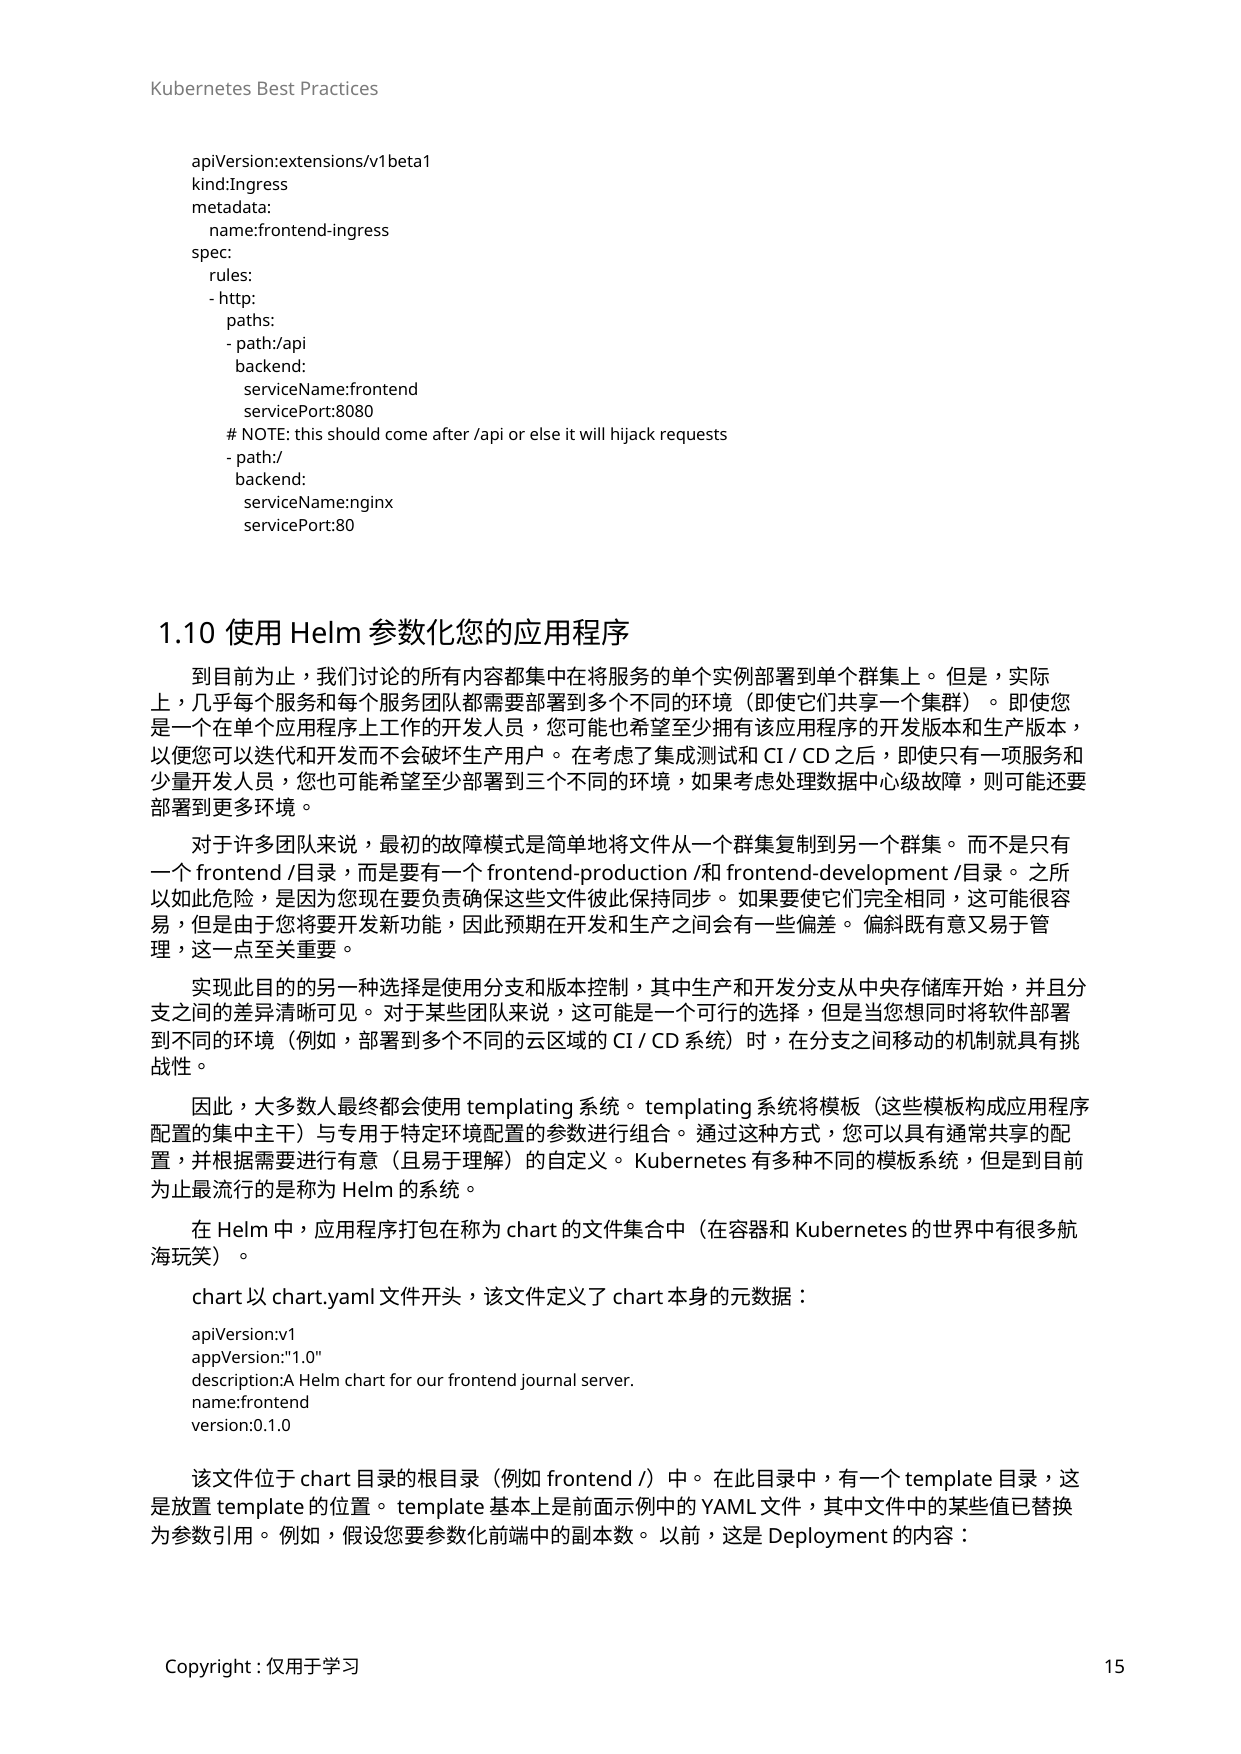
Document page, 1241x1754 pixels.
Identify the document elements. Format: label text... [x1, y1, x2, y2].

text 对于许多团队来说，最初的故障模式是简单地将文件从一个群集复制到另一个群集。 而不是只有一个frontend /目录，而是要有一个frontend-production /和frontend-development /目录。 之所以如此危险，是因为您现在要负责确保这些文件彼此保持同步。 如果要使它们完全相同，这可能很容易，但是由于您将要开发新功能，因此预期在开发和生产之间会有一些偏差。 偏斜既有意又易于管理，这一点至关重要。 [150, 833, 1090, 963]
text 该文件位于chart目录的根目录（例如frontend /）中。 在此目录中，有一个template目录，这是放置template的位置。 template基本上是前面示例中的YAML文件，其中文件中的某些值已替换为参数引用。 例如，假设您要参数化前端中的副本数。 以前，这是Deployment的内容： [150, 1464, 1090, 1549]
text 在Helm中，应用程序打包在称为chart的文件集合中（在容器和Kubernetes的世界中有很多航海玩笑）。 [150, 1216, 1090, 1269]
text chart以chart.yaml文件开头，该文件定义了chart本身的元数据： [150, 1282, 1090, 1310]
text 到目前为止，我们讨论的所有内容都集中在将服务的单个实例部署到单个群集上。 但是，实际上，几乎每个服务和每个服务团队都需要部署到多个不同的环境（即使它们共享一个集群）。 即使您是一个在单个应用程序上工作的开发人员，您可能也希望至少拥有该应用程序的开发版本和生产版本，以便您可以迭代和开发而不会破坏生产用户。 在考虑了集成测试和CI / CD之后，即使只有一项服务和少量开发人员，您也可能希望至少部署到三个不同的环境，如果考虑处理数据中心级故障，则可能还要部署到更多环境。 [150, 664, 1090, 820]
subtitle 使用Helm参数化您的应用程序 [150, 612, 1090, 652]
text 实现此目的的另一种选择是使用分支和版本控制，其中生产和开发分支从中央存储库开始，并且分支之间的差异清晰可见。 对于某些团队来说，这可能是一个可行的选择，但是当您想同时将软件部署到不同的环境（例如，部署到多个不同的云区域的CI / CD系统）时，在分支之间移动的机制就具有挑战性。 [150, 975, 1090, 1080]
text 因此，大多数人最终都会使用templating系统。 templating系统将模板（这些模板构成应用程序配置的集中主干）与专用于特定环境配置的参数进行组合。 通过这种方式，您可以具有通常共享的配置，并根据需要进行有意（且易于理解）的自定义。 Kubernetes有多种不同的模板系统，但是到目前为止最流行的是称为Helm的系统。 [150, 1092, 1090, 1203]
